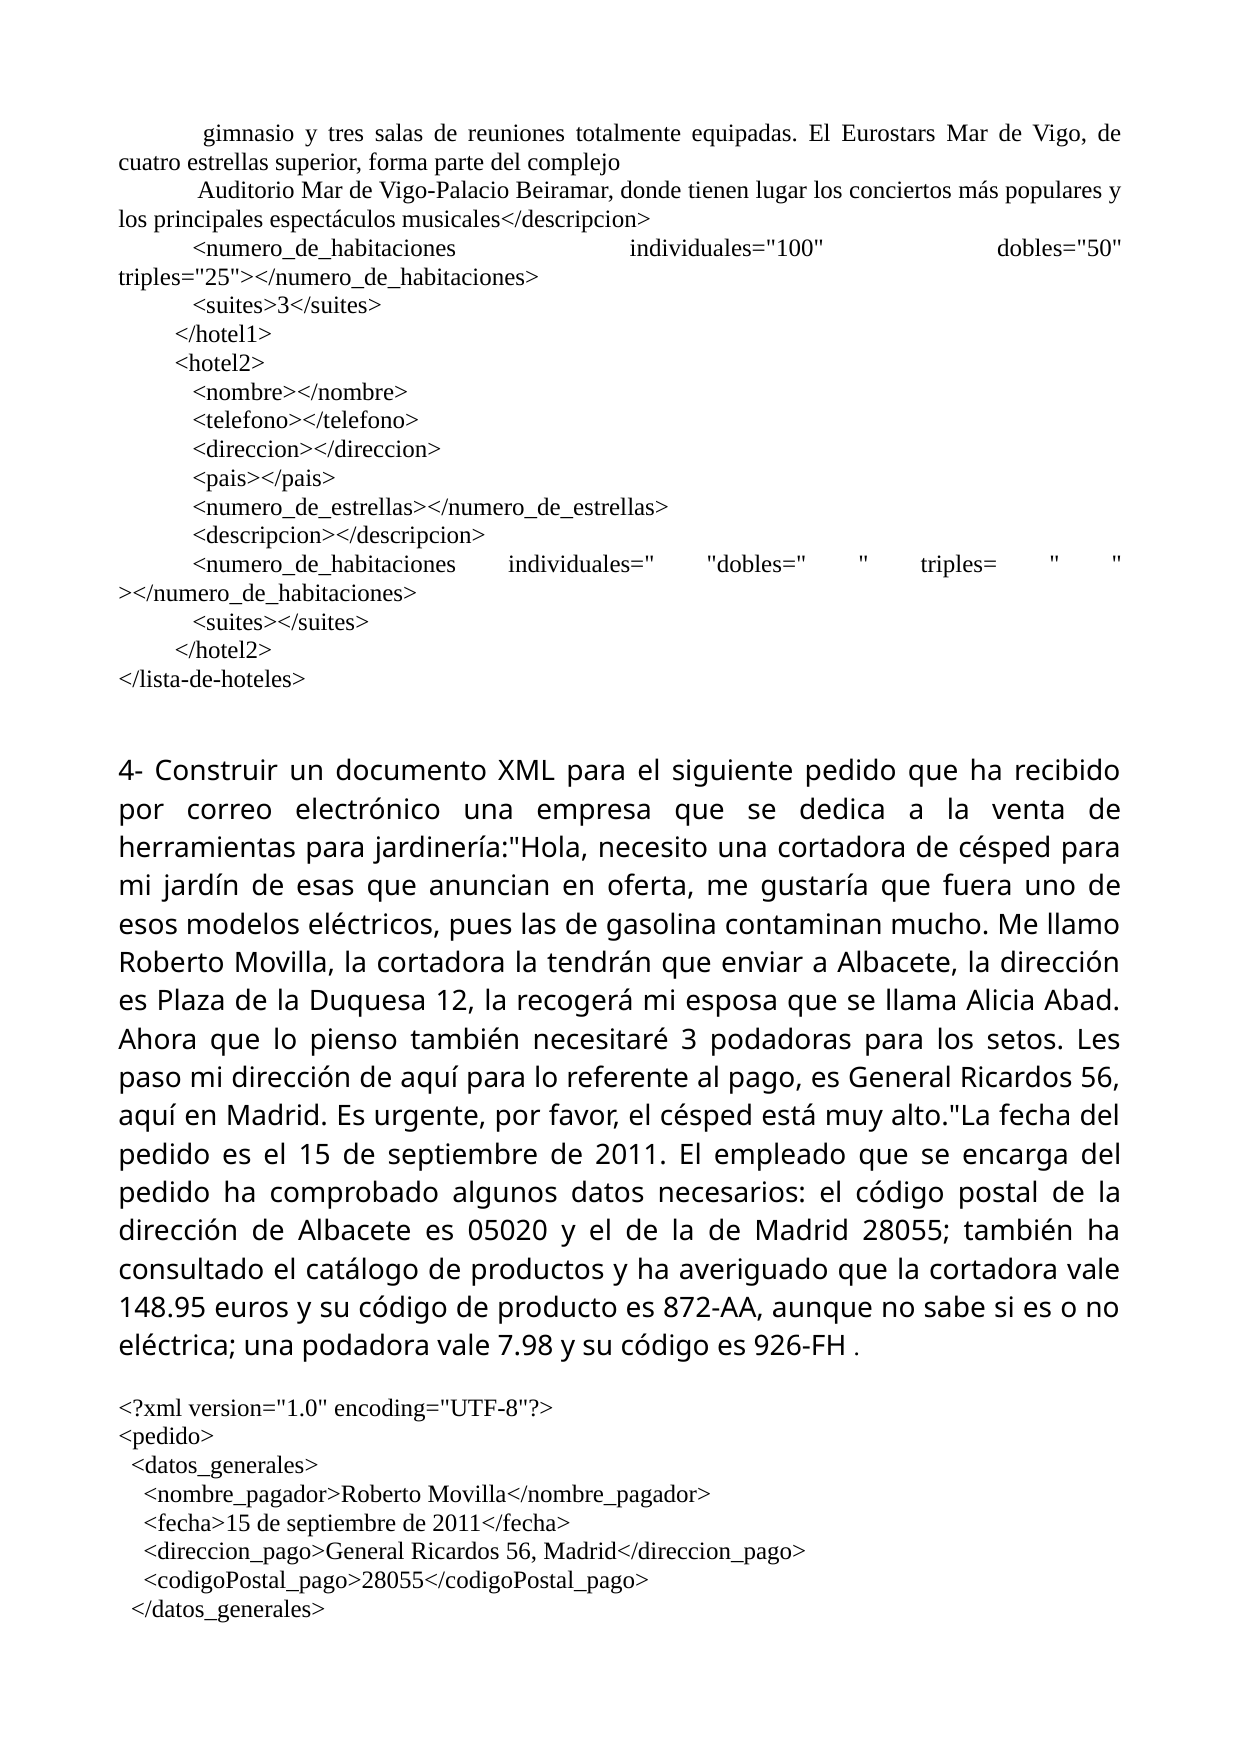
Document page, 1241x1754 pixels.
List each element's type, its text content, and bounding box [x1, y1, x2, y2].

text <hotel2> [118, 348, 1122, 377]
text <descripcion></descripcion> [118, 521, 1122, 549]
text <numero_de_habitaciones individuales="100" dobles="50" triples="25"></numero_de_habitaciones> [118, 233, 1122, 291]
text <datos_generales> [118, 1450, 1122, 1479]
text </hotel1> [118, 319, 1122, 348]
text gimnasio y tres salas de reuniones totalmente equipadas. El Eurostars Mar de Vigo, de cuatro estrellas superior, forma parte del complejo [118, 118, 1122, 176]
text 4- Construir un documento XML para el siguiente pedido que ha recibido por correo electrónico una empresa que se dedica a la venta de herramientas para jardinería:"Hola, necesito una cortadora de césped para mi jardín de esas que anuncian en oferta, me gustaría que fuera uno de esos modelos eléctricos, pues las de gasolina contaminan mucho. Me llamo Roberto Movilla, la cortadora la tendrán que enviar a Albacete, la dirección es Plaza de la Duquesa 12, la recogerá mi esposa que se llama Alicia Abad. Ahora que lo pienso también necesitaré 3 podadoras para los setos. Les paso mi dirección de aquí para lo referente al pago, es General Ricardos 56, aquí en Madrid. Es urgente, por favor, el césped está muy alto."La fecha del pedido es el 15 de septiembre de 2011. El empleado que se encarga del pedido ha comprobado algunos datos necesarios: el código postal de la dirección de Albacete es 05020 y el de la de Madrid 28055; también ha consultado el catálogo de productos y ha averiguado que la cortadora vale 148.95 euros y su código de producto es 872-AA, aunque no sabe si es o no eléctrica; una podadora vale 7.98 y su código es 926-FH . [118, 751, 1122, 1364]
text <suites></suites> [118, 607, 1122, 636]
text <numero_de_estrellas></numero_de_estrellas> [118, 492, 1122, 521]
text </lista-de-hoteles> [118, 664, 1122, 693]
text <fecha>15 de septiembre de 2011</fecha> [118, 1508, 1122, 1536]
text <numero_de_habitaciones individuales=" "dobles=" " triples= " " ></numero_de_habitaciones> [118, 549, 1122, 607]
text <telefono></telefono> [118, 406, 1122, 434]
text <pedido> [118, 1421, 1122, 1450]
text <nombre></nombre> [118, 377, 1122, 406]
text <nombre_pagador>Roberto Movilla</nombre_pagador> [118, 1479, 1122, 1508]
text <suites>3</suites> [118, 291, 1122, 319]
text <codigoPostal_pago>28055</codigoPostal_pago> [118, 1565, 1122, 1594]
text <direccion></direccion> [118, 434, 1122, 463]
text <pais></pais> [118, 463, 1122, 492]
text </hotel2> [118, 636, 1122, 664]
text <?xml version="1.0" encoding="UTF-8"?> [118, 1393, 1122, 1421]
text Auditorio Mar de Vigo-Palacio Beiramar, donde tienen lugar los conciertos más populares y los principales espectáculos musicales</descripcion> [118, 176, 1122, 233]
text <direccion_pago>General Ricardos 56, Madrid</direccion_pago> [118, 1536, 1122, 1565]
text </datos_generales> [118, 1594, 1122, 1623]
